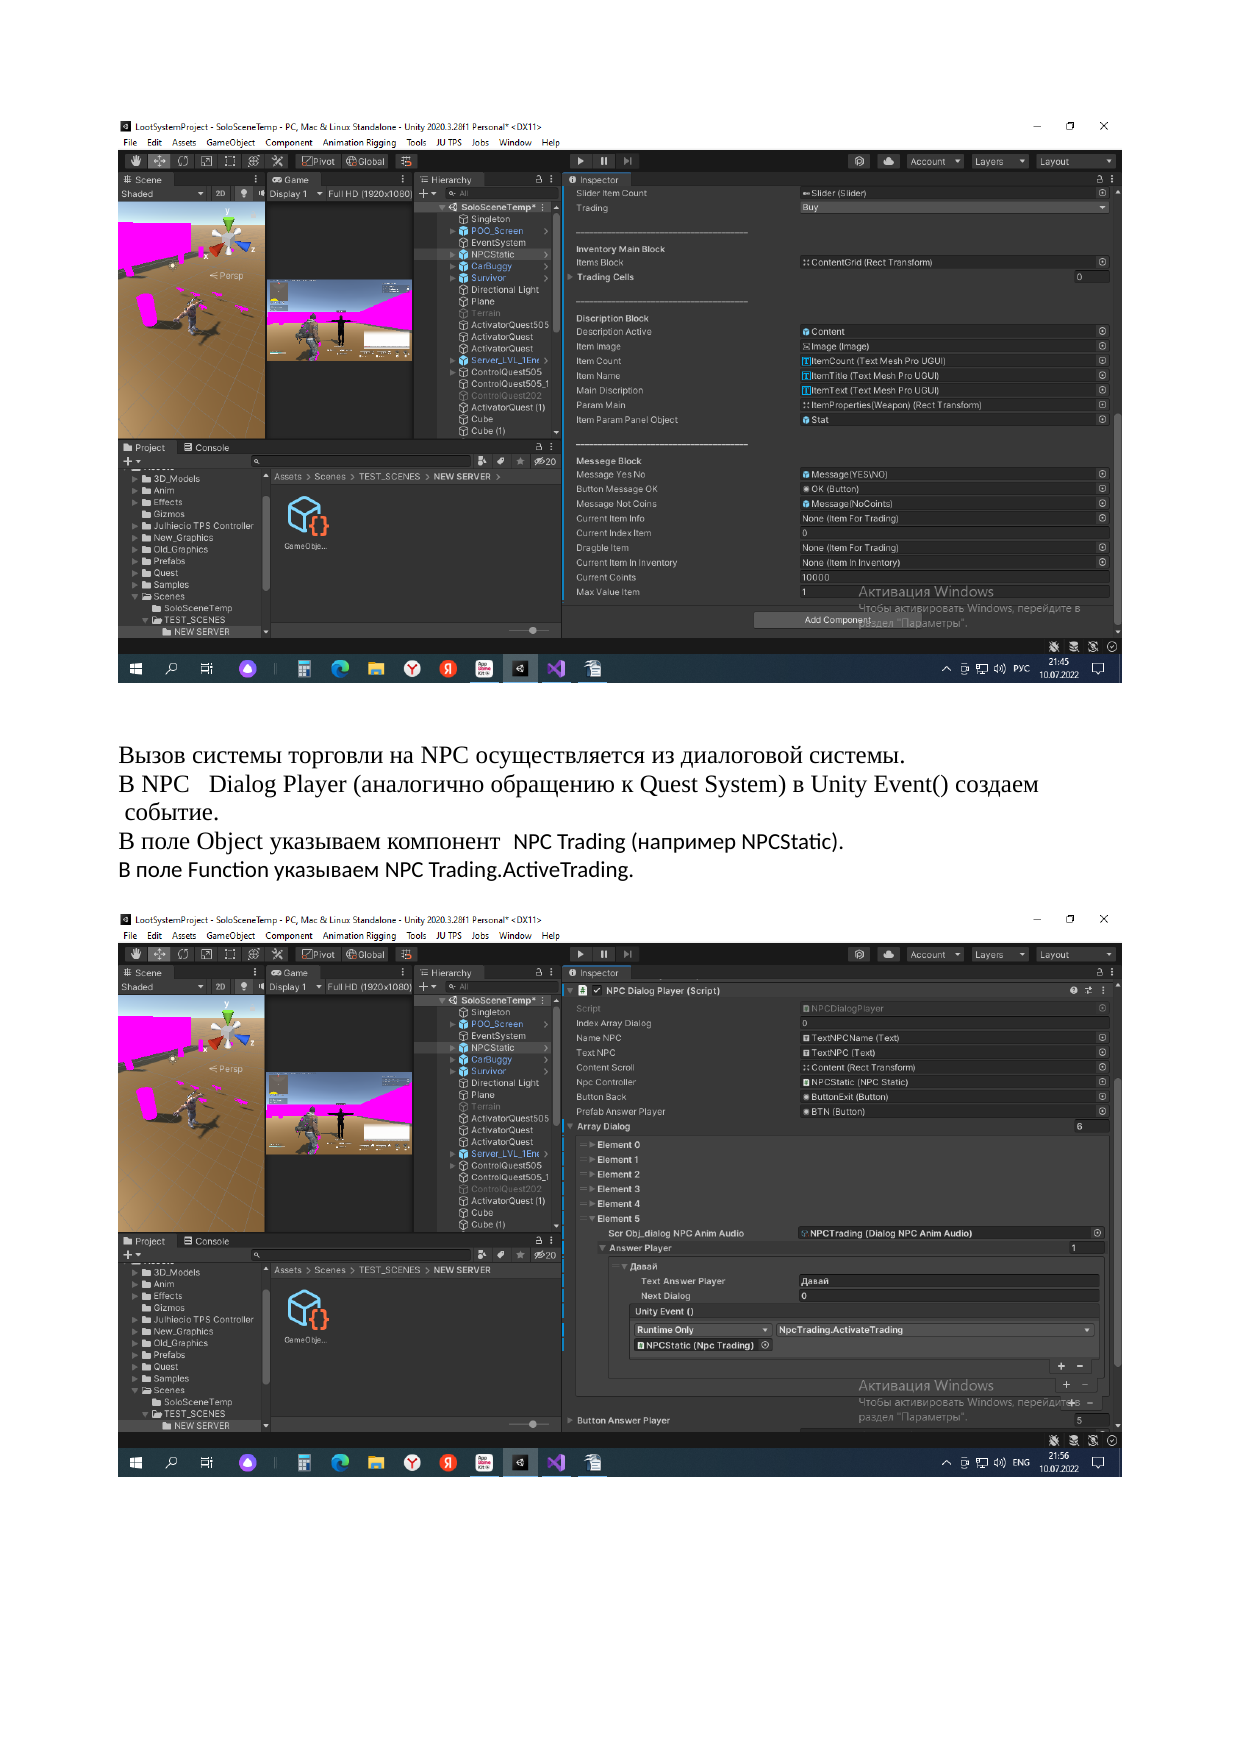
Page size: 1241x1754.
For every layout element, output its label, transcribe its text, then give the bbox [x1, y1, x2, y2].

text Вызов системы торговли на NPC осуществляется из диалоговой системы. [118, 740, 1122, 769]
picture [118, 912, 1122, 1477]
text В поле Object указываем компонент NPC Trading (например NPCStatic). [118, 826, 1122, 855]
picture [118, 118, 1122, 683]
text В поле Function указываем NPC Trading.ActiveTrading. [118, 855, 1122, 883]
text событие. [118, 797, 1122, 826]
text В NPC Dialog Player (аналогично обращению к Quest System) в Unity Event() создаем [118, 769, 1122, 797]
